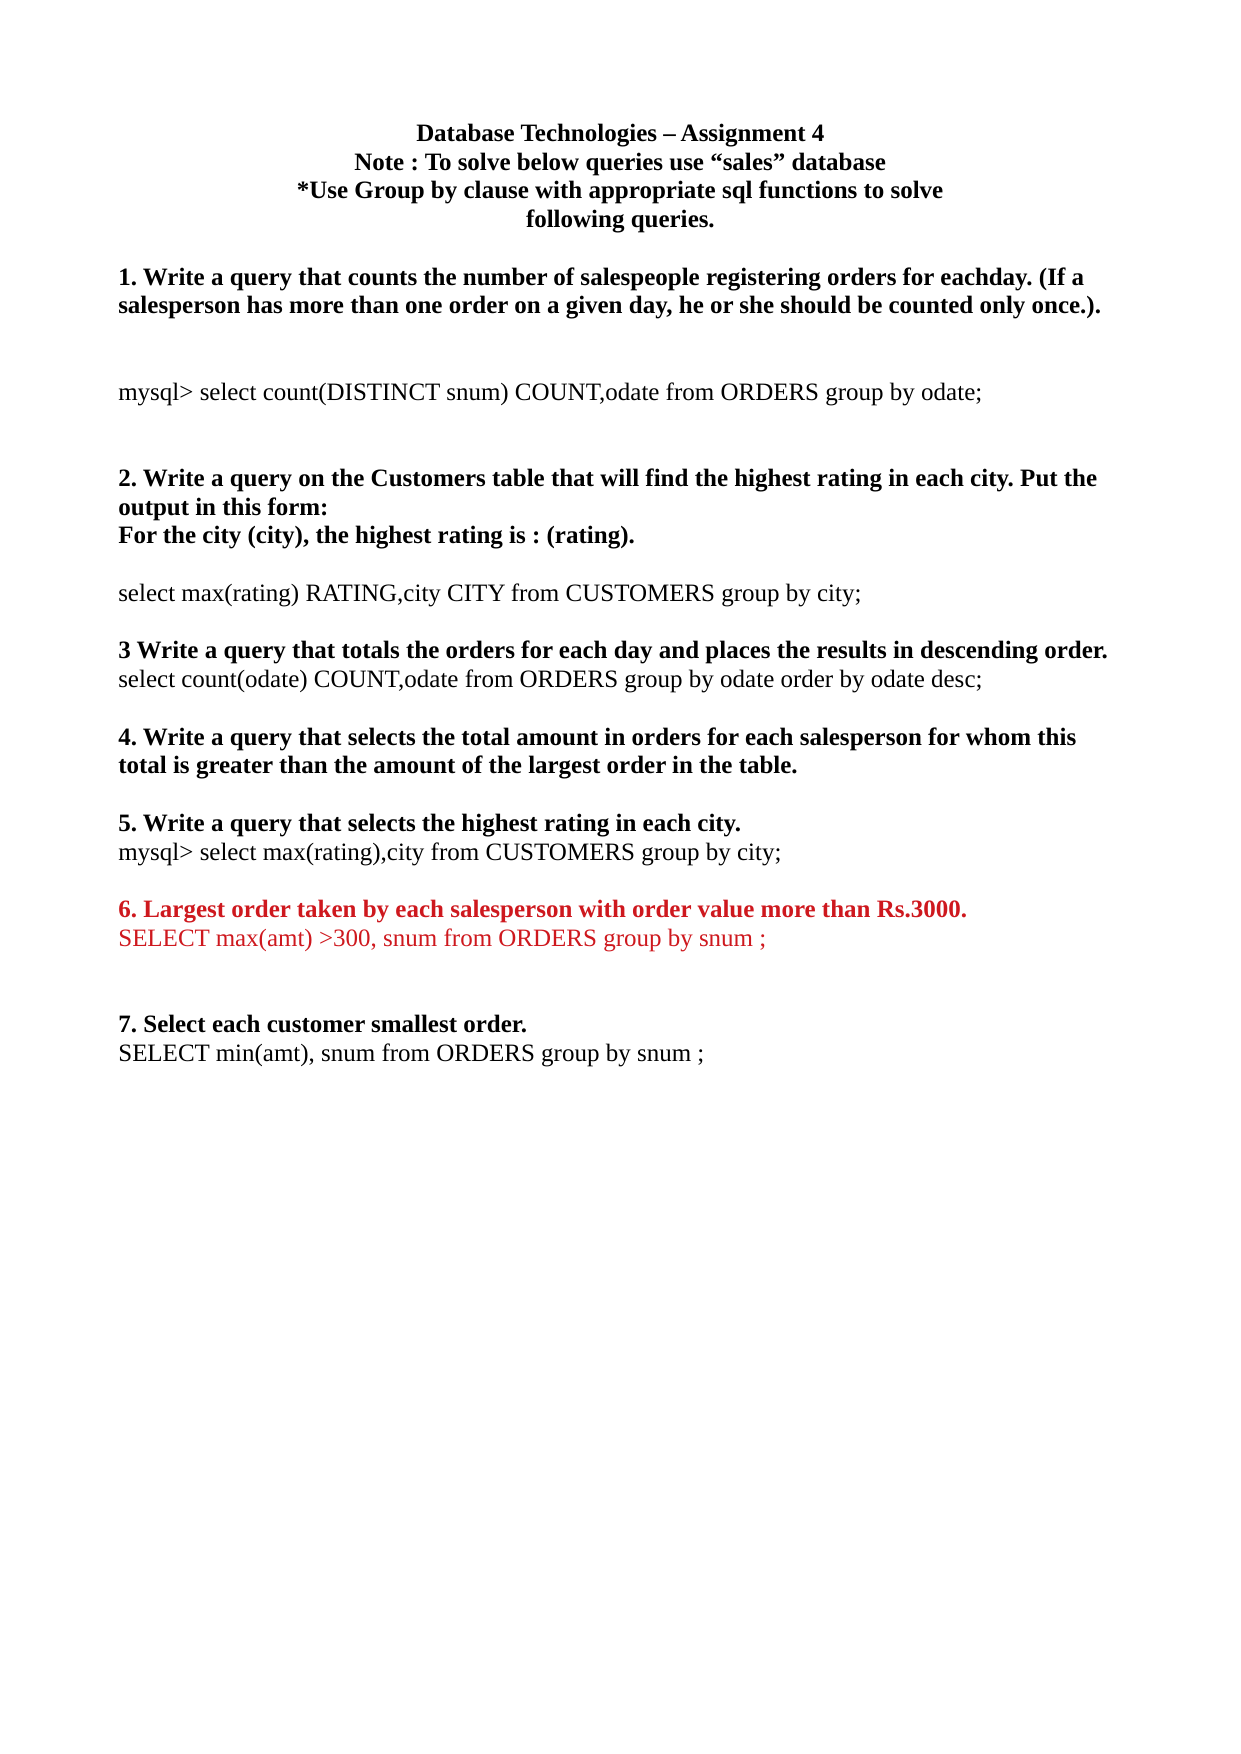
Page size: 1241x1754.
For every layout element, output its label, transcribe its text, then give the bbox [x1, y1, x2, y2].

text 7. Select each customer smallest order. [118, 1009, 1122, 1038]
text mysql> select max(rating),city from CUSTOMERS group by city; [118, 837, 1122, 866]
text *Use Group by clause with appropriate sql functions to solve [118, 176, 1122, 204]
text 5. Write a query that selects the highest rating in each city. [118, 808, 1122, 837]
text Note : To solve below queries use “sales” database [118, 147, 1122, 176]
text 4. Write a query that selects the total amount in orders for each salesperson for whom this total is greater than the amount of the largest order in the table. [118, 722, 1122, 779]
text 6. Largest order taken by each salesperson with order value more than Rs.3000. [118, 894, 1122, 923]
text Database Technologies – Assignment 4 [118, 118, 1122, 147]
text select max(rating) RATING,city CITY from CUSTOMERS group by city; [118, 578, 1122, 607]
text select count(odate) COUNT,odate from ORDERS group by odate order by odate desc; [118, 664, 1122, 693]
text 1. Write a query that counts the number of salespeople registering orders for eachday. (If a salesperson has more than one order on a given day, he or she should be counted only once.). [118, 262, 1122, 319]
text mysql> select count(DISTINCT snum) COUNT,odate from ORDERS group by odate; [118, 377, 1122, 406]
text SELECT max(amt) >300, snum from ORDERS group by snum ; [118, 923, 1122, 952]
text 2. Write a query on the Customers table that will find the highest rating in each city. Put the output in this form: [118, 463, 1122, 521]
text SELECT min(amt), snum from ORDERS group by snum ; [118, 1038, 1122, 1067]
text 3 Write a query that totals the orders for each day and places the results in descending order. [118, 636, 1122, 664]
text For the city (city), the highest rating is : (rating). [118, 521, 1122, 549]
text following queries. [118, 204, 1122, 233]
